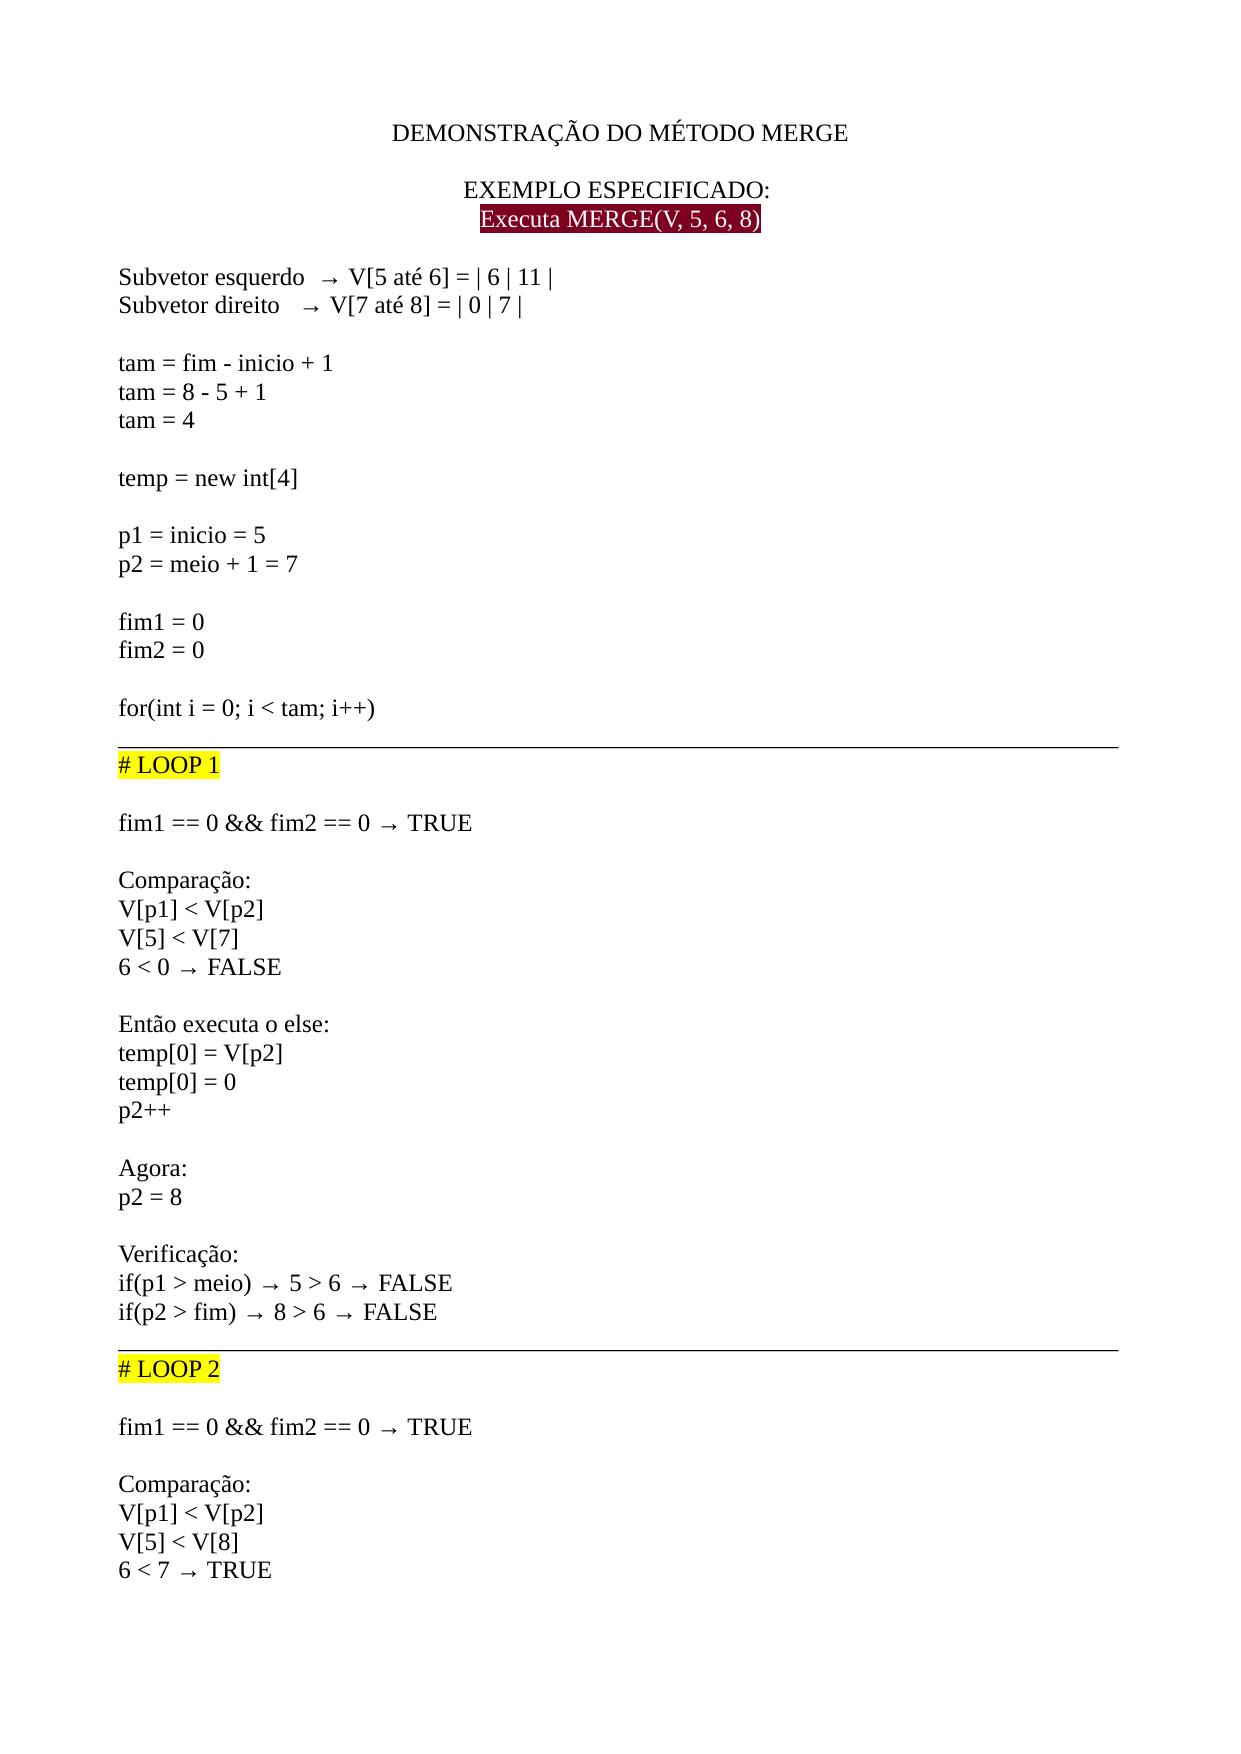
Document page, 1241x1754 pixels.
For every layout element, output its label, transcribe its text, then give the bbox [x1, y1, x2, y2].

text if(p2 > fim) → 8 > 6 → FALSE [118, 1297, 1122, 1326]
text temp[0] = V[p2] [118, 1038, 1122, 1067]
text V[5] < V[8] [118, 1527, 1122, 1556]
text p2 = 8 [118, 1182, 1122, 1211]
text if(p1 > meio) → 5 > 6 → FALSE [118, 1268, 1122, 1297]
text Verificação: [118, 1239, 1122, 1268]
text V[5] < V[7] [118, 923, 1122, 952]
text EXEMPLO ESPECIFICADO: [118, 147, 1122, 204]
text fim2 = 0 [118, 636, 1122, 664]
text temp = new int[4] [118, 463, 1122, 492]
text tam = 8 - 5 + 1 [118, 377, 1122, 406]
text for(int i = 0; i < tam; i++) [118, 693, 1122, 722]
text p2 = meio + 1 = 7 [118, 549, 1122, 578]
text Agora: [118, 1153, 1122, 1182]
text ________________________________________________________________________________ [118, 722, 1122, 751]
text fim1 = 0 [118, 607, 1122, 636]
text Comparação: [118, 866, 1122, 894]
text ________________________________________________________________________________ [118, 1326, 1122, 1354]
text fim1 == 0 && fim2 == 0 → TRUE [118, 808, 1122, 837]
text # LOOP 2 [118, 1354, 1122, 1383]
text 6 < 0 → FALSE [118, 952, 1122, 981]
text fim1 == 0 && fim2 == 0 → TRUE [118, 1412, 1122, 1441]
text Comparação: [118, 1469, 1122, 1498]
text tam = 4 [118, 406, 1122, 434]
text p1 = inicio = 5 [118, 521, 1122, 549]
text # LOOP 1 [118, 751, 1122, 779]
text Então executa o else: [118, 1009, 1122, 1038]
text Subvetor direito → V[7 até 8] = | 0 | 7 | [118, 291, 1122, 319]
text Subvetor esquerdo → V[5 até 6] = | 6 | 11 | [118, 262, 1122, 291]
text Executa MERGE(V, 5, 6, 8) [118, 204, 1122, 233]
text V[p1] < V[p2] [118, 1498, 1122, 1527]
text DEMONSTRAÇÃO DO MÉTODO MERGE [118, 118, 1122, 147]
text temp[0] = 0 [118, 1067, 1122, 1096]
text V[p1] < V[p2] [118, 894, 1122, 923]
text 6 < 7 → TRUE [118, 1556, 1122, 1584]
text tam = fim - inicio + 1 [118, 348, 1122, 377]
text p2++ [118, 1096, 1122, 1124]
